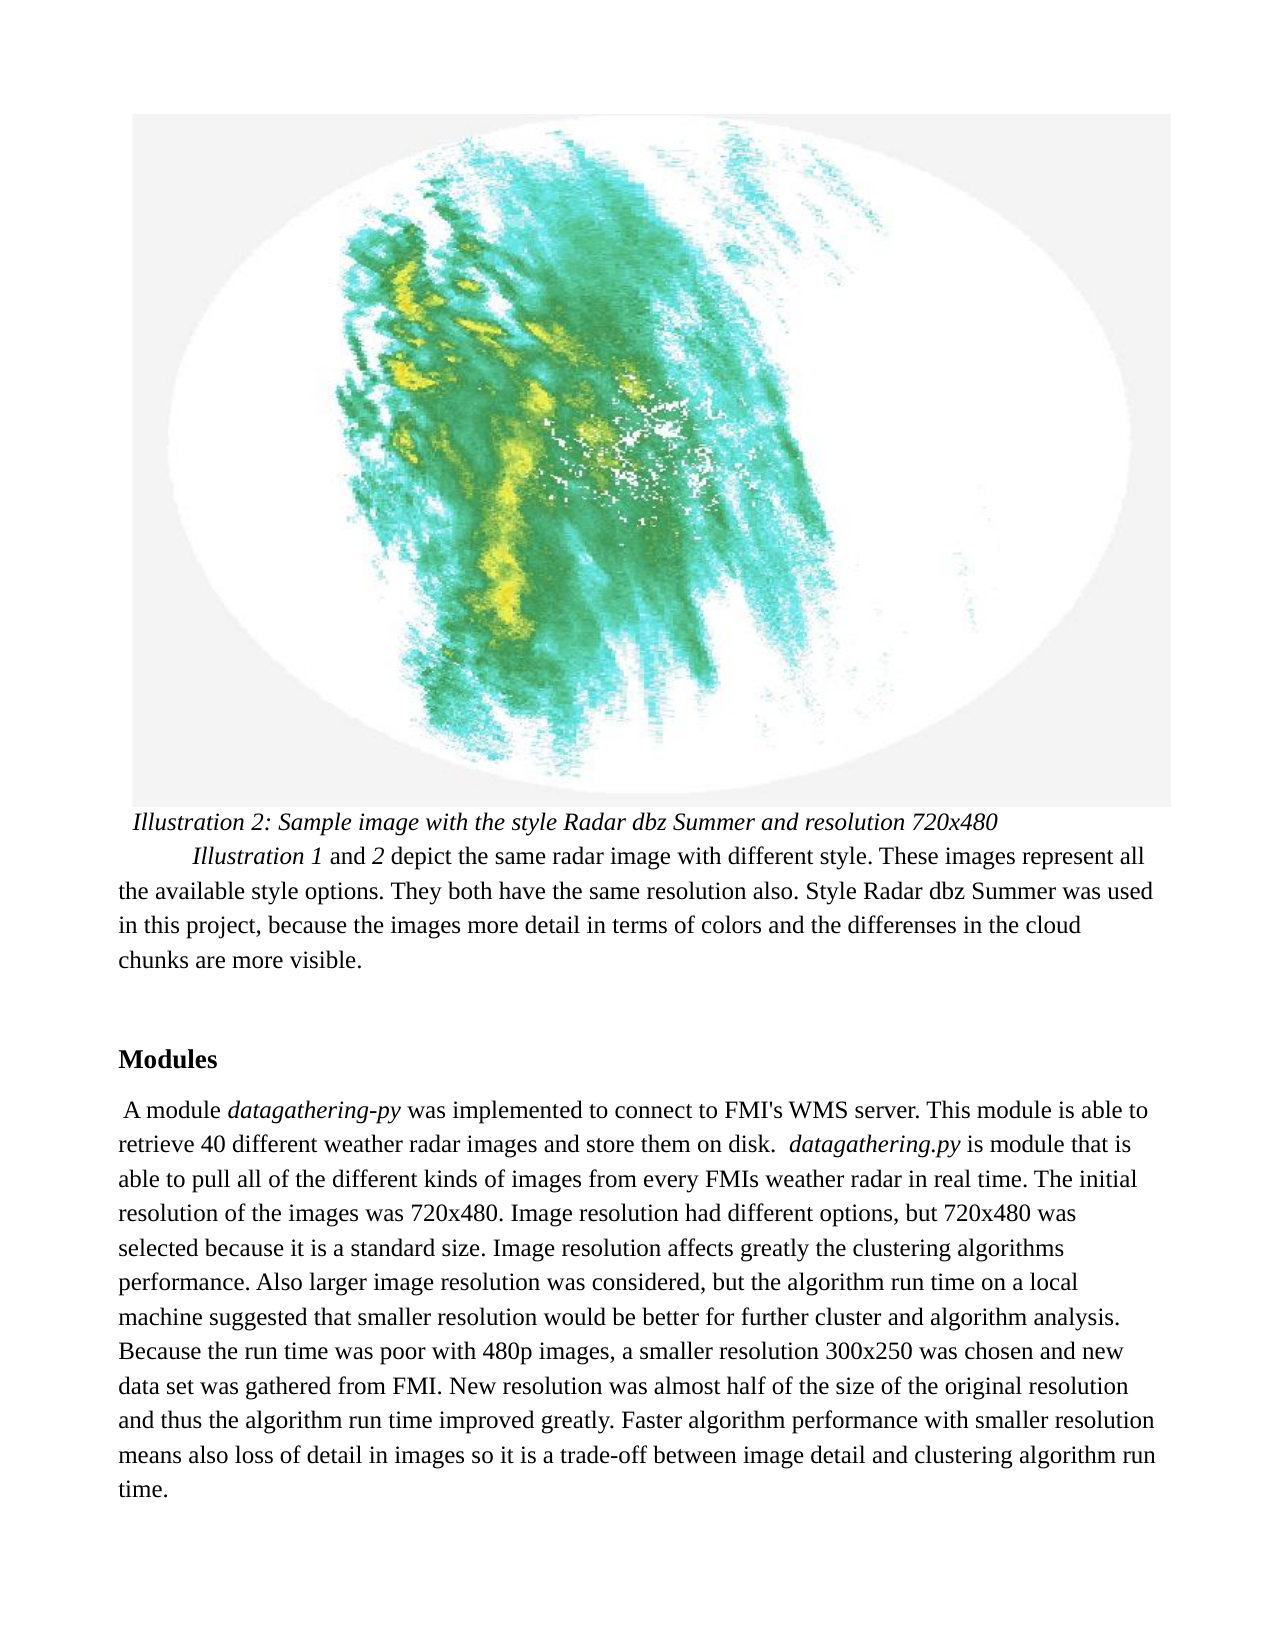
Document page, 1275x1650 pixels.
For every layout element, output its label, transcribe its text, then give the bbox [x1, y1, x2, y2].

text A module datagathering-py was implemented to connect to FMI's WMS server. This module is able to retrieve 40 different weather radar images and store them on disk. datagathering.py is module that is able to pull all of the different kinds of images from every FMIs weather radar in real time. The initial resolution of the images was 720x480. Image resolution had different options, but 720x480 was selected because it is a standard size. Image resolution affects greatly the clustering algorithms performance. Also larger image resolution was considered, but the algorithm run time on a local machine suggested that smaller resolution would be better for further cluster and algorithm analysis. Because the run time was poor with 480p images, a smaller resolution 300x250 was chosen and new data set was gathered from FMI. New resolution was almost half of the size of the original resolution and thus the algorithm run time improved greatly. Faster algorithm performance with smaller resolution means also loss of detail in images so it is a trade-off between image detail and clustering algorithm run time. [118, 1095, 1157, 1503]
picture [132, 114, 1171, 807]
text Illustration 1 and 2 depict the same radar image with different style. These images represent all the available style options. They both have the same resolution also. Style Radar dbz Summer was used in this project, because the images more detail in terms of colors and the differenses in the cloud chunks are more visible. [118, 118, 1157, 974]
text [132, 102, 1171, 114]
text Modules [118, 1043, 1157, 1074]
text Illustration 2: Sample image with the style Radar dbz Summer and resolution 720x480 [132, 807, 1171, 836]
